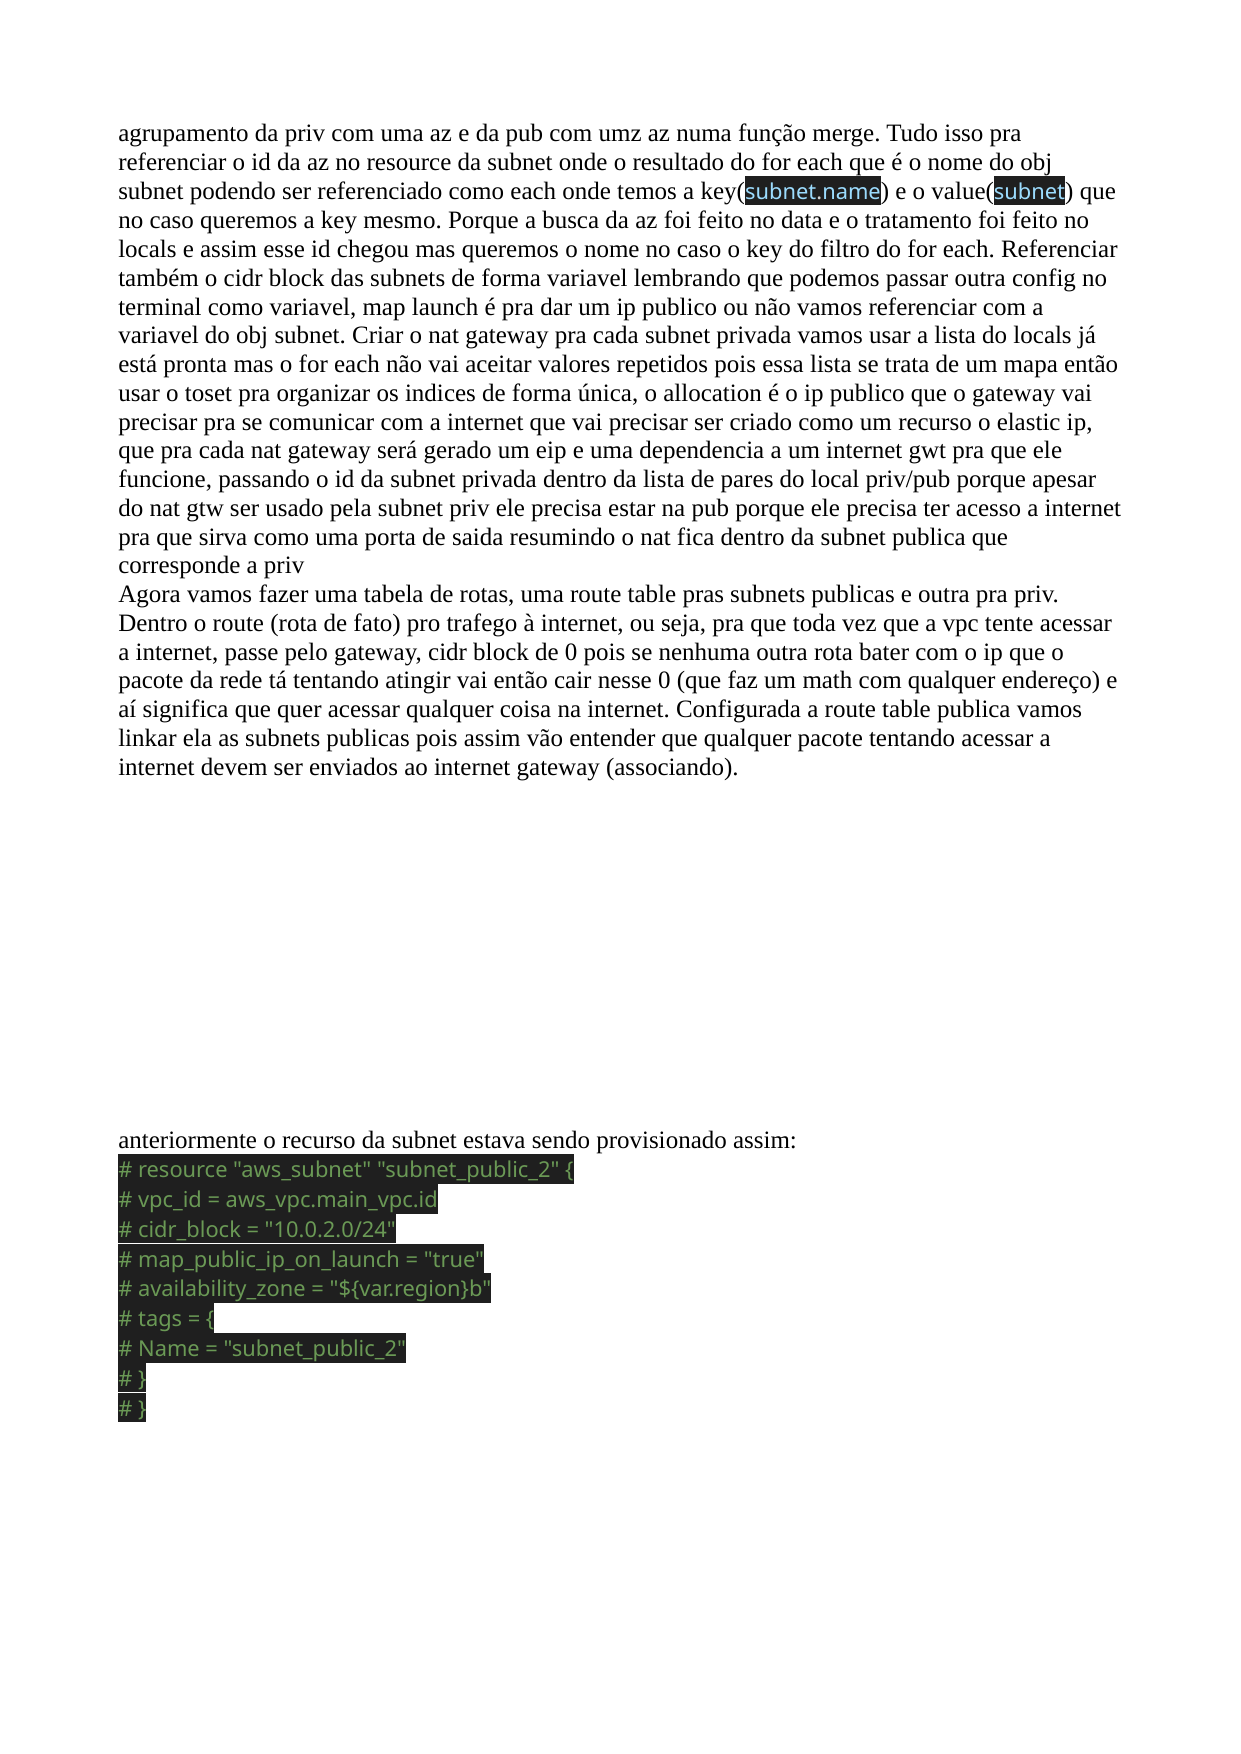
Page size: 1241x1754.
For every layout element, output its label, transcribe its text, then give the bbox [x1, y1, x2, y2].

text Agora vamos fazer uma tabela de rotas, uma route table pras subnets publicas e outra pra priv. Dentro o route (rota de fato) pro trafego à internet, ou seja, pra que toda vez que a vpc tente acessar a internet, passe pelo gateway, cidr block de 0 pois se nenhuma outra rota bater com o ip que o pacote da rede tá tentando atingir vai então cair nesse 0 (que faz um math com qualquer endereço) e aí significa que quer acessar qualquer coisa na internet. Configurada a route table publica vamos linkar ela as subnets publicas pois assim vão entender que qualquer pacote tentando acessar a internet devem ser enviados ao internet gateway (associando). [118, 579, 1122, 780]
text # cidr_block = "10.0.2.0/24" [118, 1214, 1122, 1243]
text # availability_zone = "${var.region}b" [118, 1273, 1122, 1303]
text # vpc_id = aws_vpc.main_vpc.id [118, 1184, 1122, 1214]
text # tags = { [118, 1303, 1122, 1333]
text # map_public_ip_on_launch = "true" [118, 1243, 1122, 1273]
text # } [118, 1363, 1122, 1392]
text anteriormente o recurso da subnet estava sendo provisionado assim: [118, 1125, 1122, 1154]
text # Name = "subnet_public_2" [118, 1333, 1122, 1363]
text # resource "aws_subnet" "subnet_public_2" { [118, 1154, 1122, 1184]
text # } [118, 1392, 1122, 1422]
text agrupamento da priv com uma az e da pub com umz az numa função merge. Tudo isso pra referenciar o id da az no resource da subnet onde o resultado do for each que é o nome do obj subnet podendo ser referenciado como each onde temos a key(subnet.name) e o value(subnet) que no caso queremos a key mesmo. Porque a busca da az foi feito no data e o tratamento foi feito no locals e assim esse id chegou mas queremos o nome no caso o key do filtro do for each. Referenciar também o cidr block das subnets de forma variavel lembrando que podemos passar outra config no terminal como variavel, map launch é pra dar um ip publico ou não vamos referenciar com a variavel do obj subnet. Criar o nat gateway pra cada subnet privada vamos usar a lista do locals já está pronta mas o for each não vai aceitar valores repetidos pois essa lista se trata de um mapa então usar o toset pra organizar os indices de forma única, o allocation é o ip publico que o gateway vai precisar pra se comunicar com a internet que vai precisar ser criado como um recurso o elastic ip, que pra cada nat gateway será gerado um eip e uma dependencia a um internet gwt pra que ele funcione, passando o id da subnet privada dentro da lista de pares do local priv/pub porque apesar do nat gtw ser usado pela subnet priv ele precisa estar na pub porque ele precisa ter acesso a internet pra que sirva como uma porta de saida resumindo o nat fica dentro da subnet publica que corresponde a priv [118, 118, 1122, 579]
